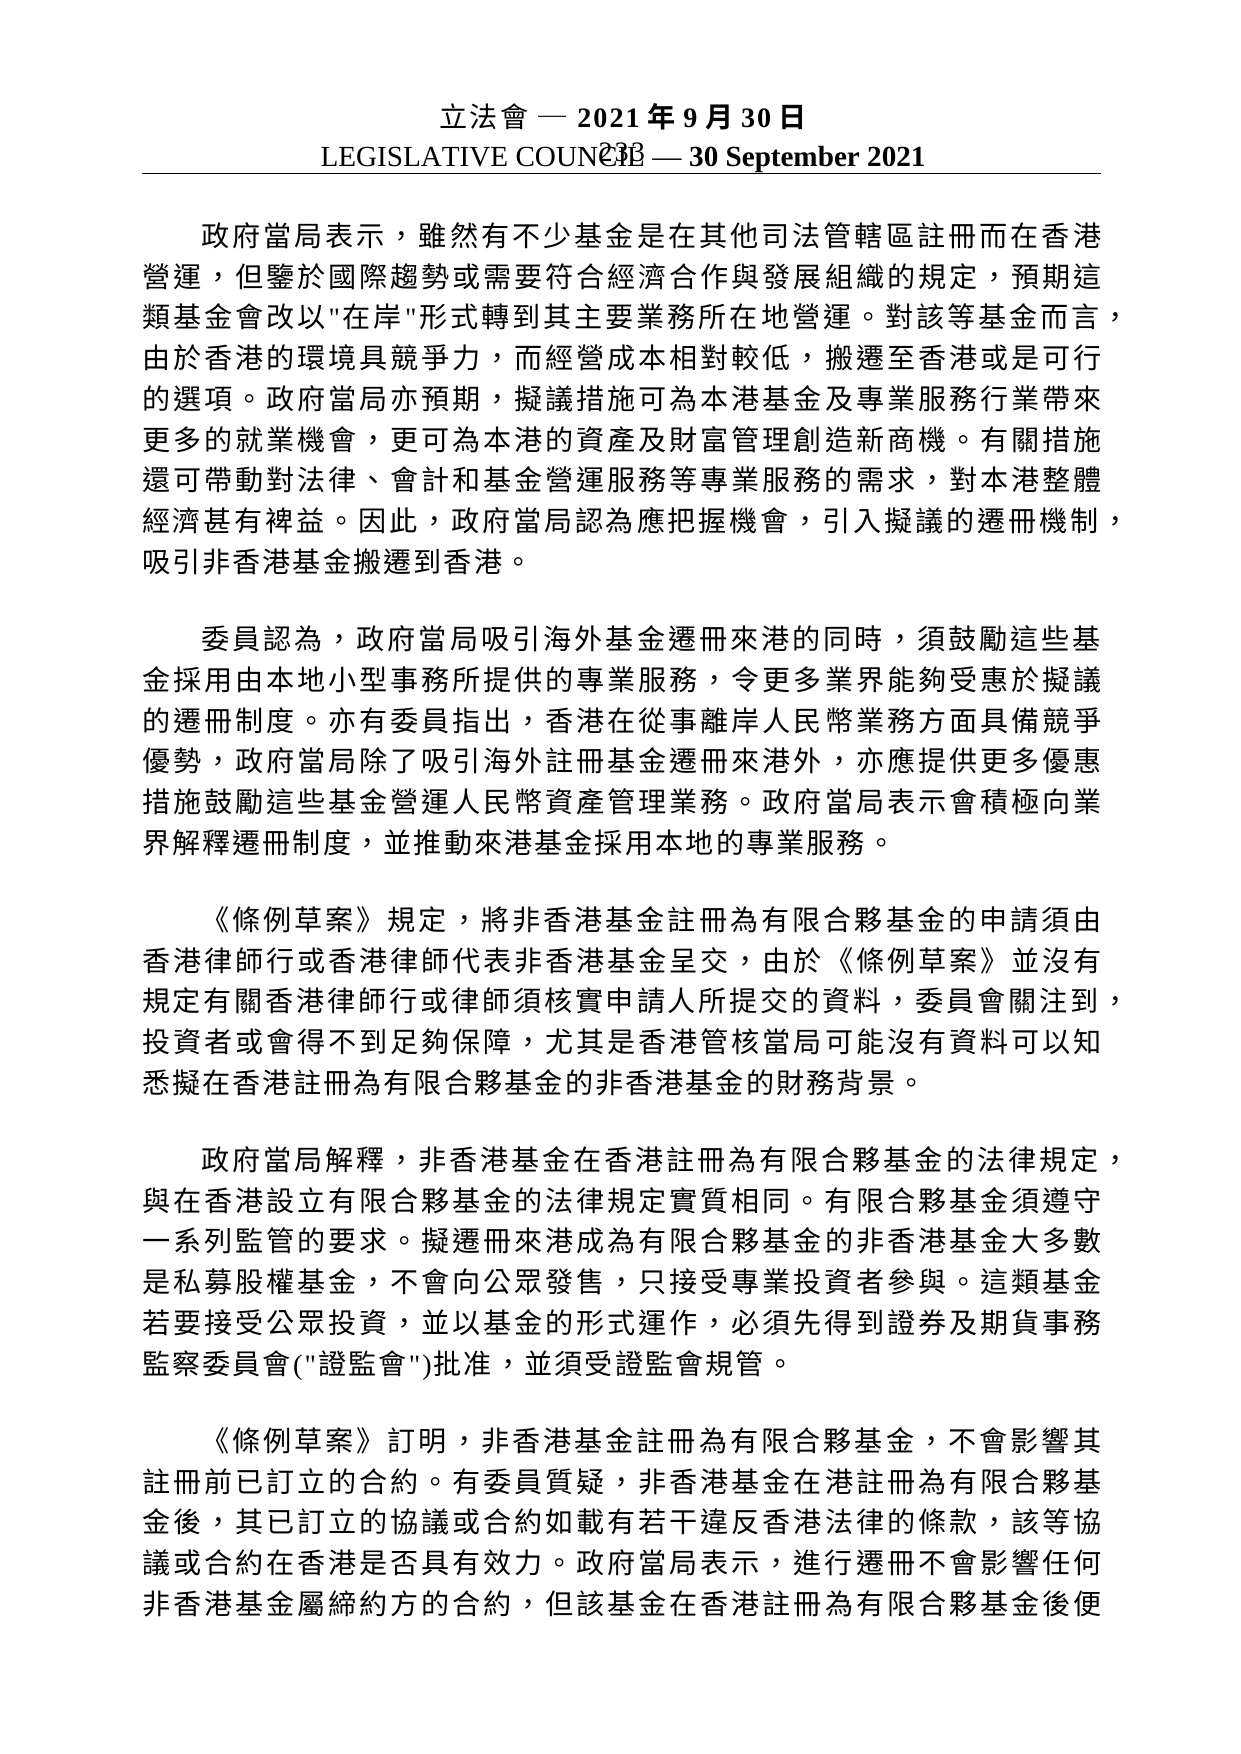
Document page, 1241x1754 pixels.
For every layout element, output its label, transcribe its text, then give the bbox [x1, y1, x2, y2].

text 政府當局解釋，非香港基金在香港註冊為有限合夥基金的法律規定，與在香港設立有限合夥基金的法律規定實質相同。有限合夥基金須遵守一系列監管的要求。擬遷冊來港成為有限合夥基金的非香港基金大多數是私募股權基金，不會向公眾發售，只接受專業投資者參與。這類基金若要接受公眾投資，並以基金的形式運作，必須先得到證券及期貨事務監察委員會("證監會")批准，並須受證監會規管。 [142, 1138, 1101, 1382]
text 政府當局表示，雖然有不少基金是在其他司法管轄區註冊而在香港營運，但鑒於國際趨勢或需要符合經濟合作與發展組織的規定，預期這類基金會改以"在岸"形式轉到其主要業務所在地營運。對該等基金而言，由於香港的環境具競爭力，而經營成本相對較低，搬遷至香港或是可行的選項。政府當局亦預期，擬議措施可為本港基金及專業服務行業帶來更多的就業機會，更可為本港的資產及財富管理創造新商機。有關措施還可帶動對法律、會計和基金營運服務等專業服務的需求，對本港整體經濟甚有裨益。因此，政府當局認為應把握機會，引入擬議的遷冊機制，吸引非香港基金搬遷到香港。 [142, 214, 1101, 580]
text 《條例草案》規定，將非香港基金註冊為有限合夥基金的申請須由香港律師行或香港律師代表非香港基金呈交，由於《條例草案》並沒有規定有關香港律師行或律師須核實申請人所提交的資料，委員會關注到，投資者或會得不到足夠保障，尤其是香港管核當局可能沒有資料可以知悉擬在香港註冊為有限合夥基金的非香港基金的財務背景。 [142, 898, 1101, 1101]
text 《條例草案》訂明，非香港基金註冊為有限合夥基金，不會影響其註冊前已訂立的合約。有委員質疑，非香港基金在港註冊為有限合夥基金後，其已訂立的協議或合約如載有若干違反香港法律的條款，該等協議或合約在香港是否具有效力。政府當局表示，進行遷冊不會影響任何非香港基金屬締約方的合約，但該基金在香港註冊為有限合夥基金後便 [142, 1419, 1101, 1622]
text 委員認為，政府當局吸引海外基金遷冊來港的同時，須鼓勵這些基金採用由本地小型事務所提供的專業服務，令更多業界能夠受惠於擬議的遷冊制度。亦有委員指出，香港在從事離岸人民幣業務方面具備競爭優勢，政府當局除了吸引海外註冊基金遷冊來港外，亦應提供更多優惠措施鼓勵這些基金營運人民幣資產管理業務。政府當局表示會積極向業界解釋遷冊制度，並推動來港基金採用本地的專業服務。 [142, 617, 1101, 861]
